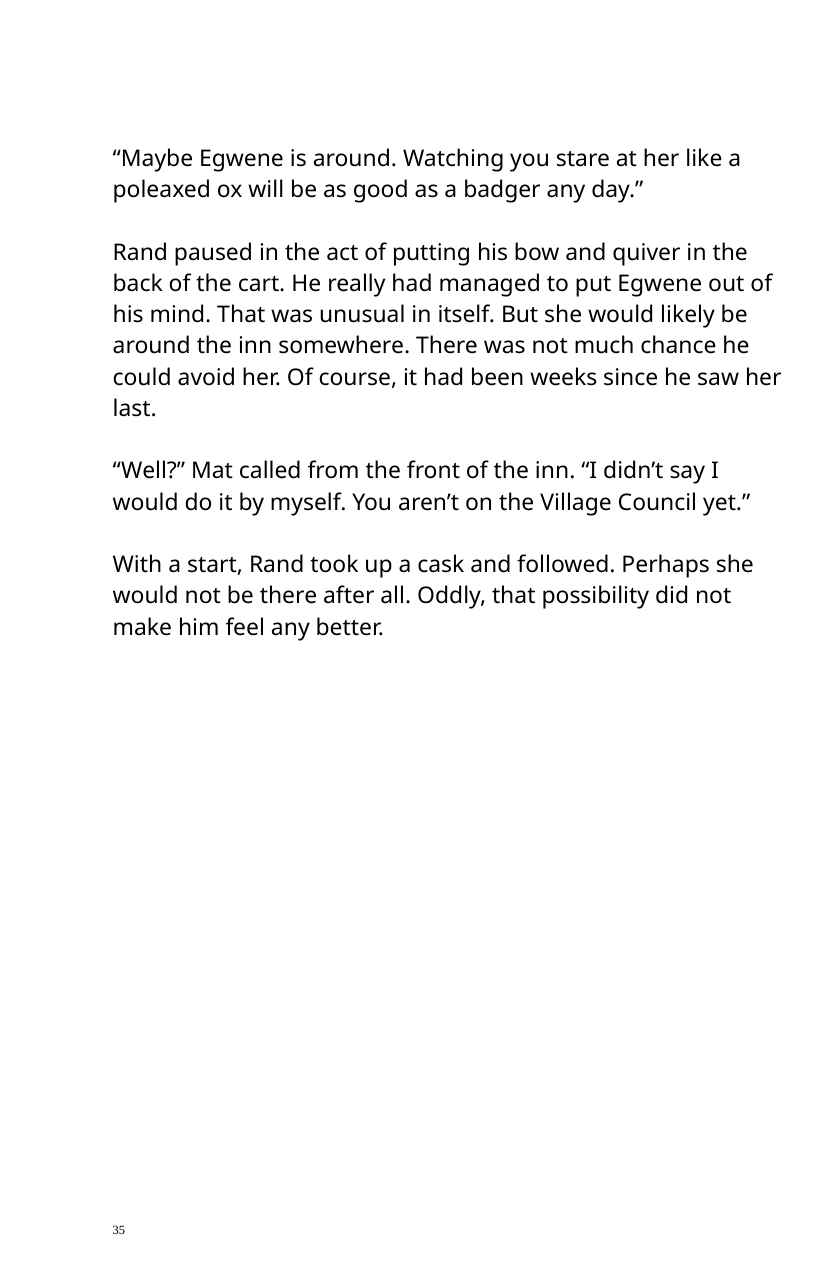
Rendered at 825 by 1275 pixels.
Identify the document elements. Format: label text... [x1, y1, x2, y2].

text “Maybe Egwene is around. Watching you stare at her like a poleaxed ox will be as good as a badger any day.” [112, 142, 787, 204]
text Rand paused in the act of putting his bow and quiver in the back of the cart. He really had managed to put Egwene out of his mind. That was unusual in itself. But she would likely be around the inn somewhere. There was not much chance he could avoid her. Of course, it had been weeks since he saw her last. [112, 236, 787, 423]
text “Well?” Mat called from the front of the inn. “I didn’t say I would do it by myself. You aren’t on the Village Council yet.” [112, 454, 787, 517]
text With a start, Rand took up a cask and followed. Perhaps she would not be there after all. Oddly, that possibility did not make him feel any better. [112, 548, 787, 642]
